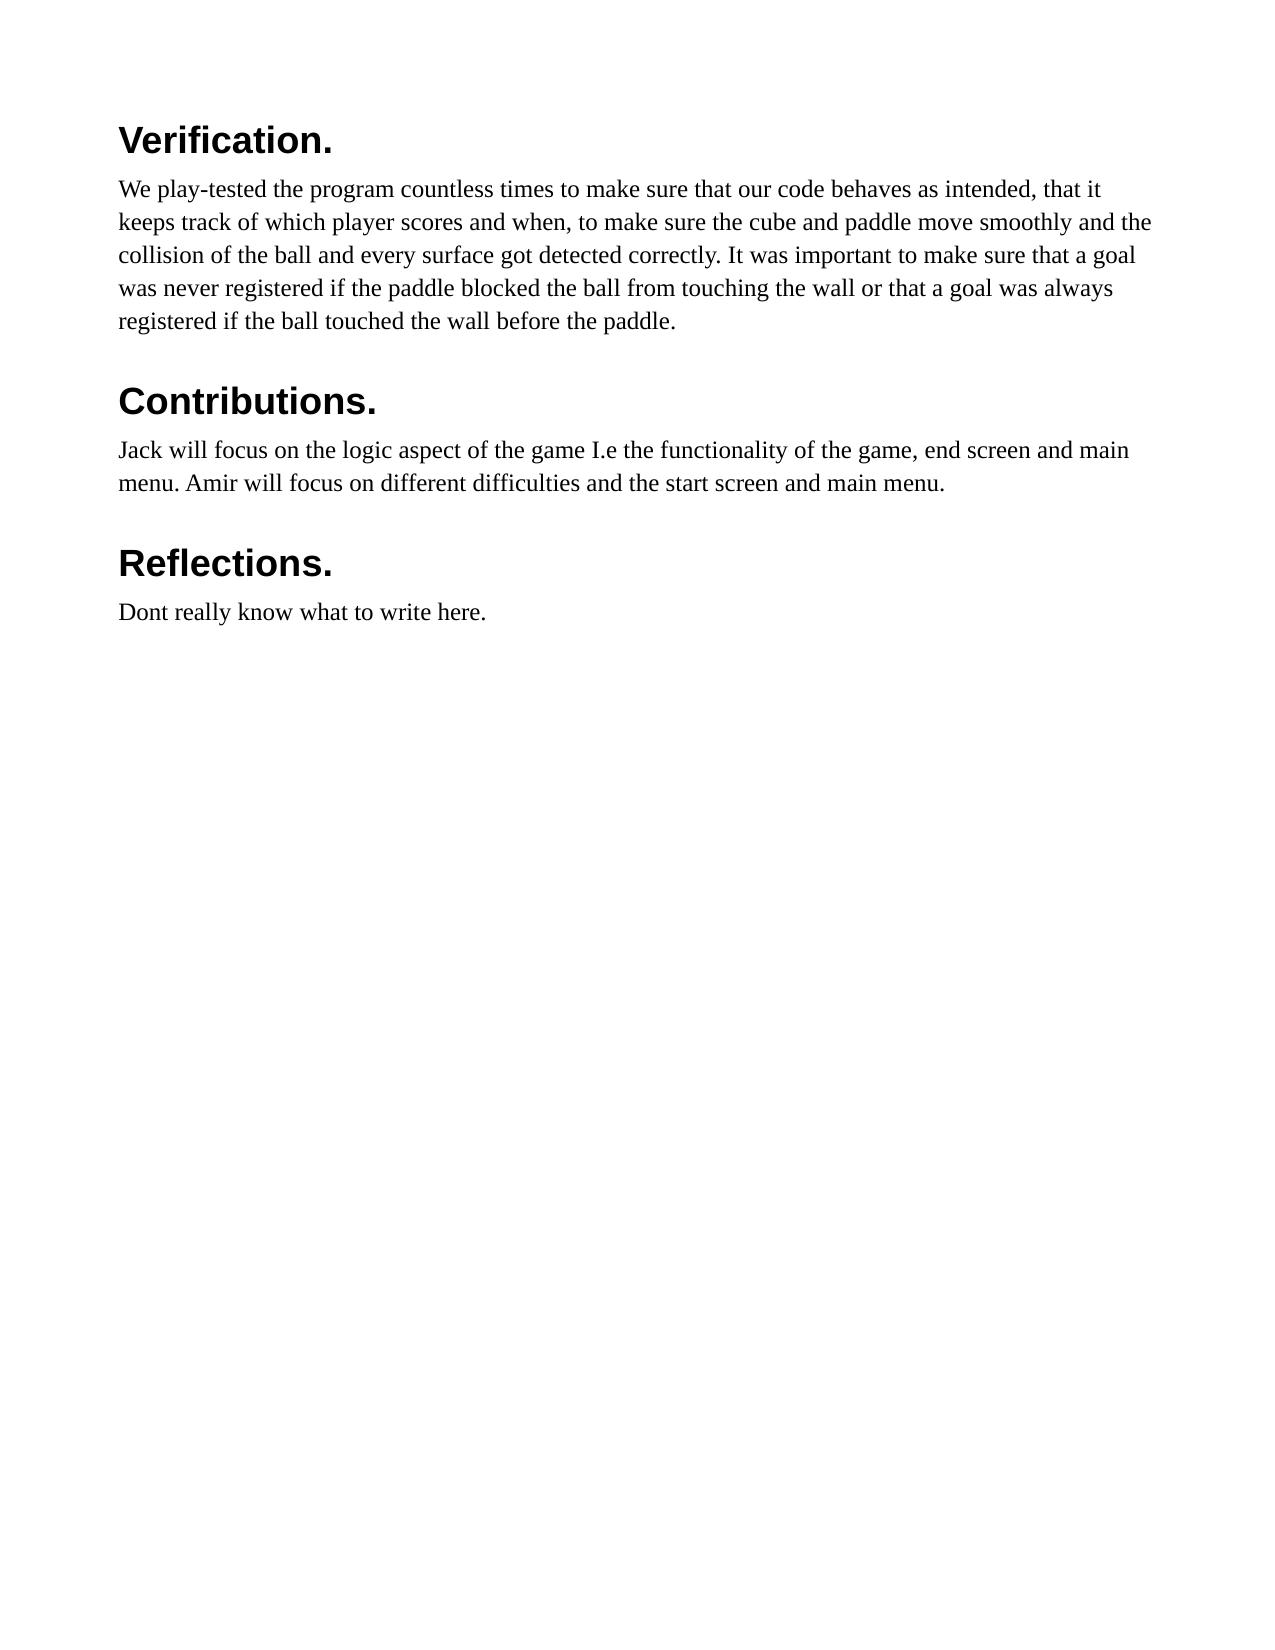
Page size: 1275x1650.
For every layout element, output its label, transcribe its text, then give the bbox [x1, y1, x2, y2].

subtitle Contributions. [118, 379, 1157, 423]
subtitle Reflections. [118, 541, 1157, 584]
text Jack will focus on the logic aspect of the game I.e the functionality of the game, end screen and main menu. Amir will focus on different difficulties and the start screen and main menu. [118, 435, 1157, 497]
subtitle Verification. [118, 118, 1157, 162]
text We play-tested the program countless times to make sure that our code behaves as intended, that it keeps track of which player scores and when, to make sure the cube and paddle move smoothly and the collision of the ball and every surface got detected correctly. It was important to make sure that a goal was never registered if the paddle blocked the ball from touching the wall or that a goal was always registered if the ball touched the wall before the paddle. [118, 174, 1157, 335]
text Dont really know what to write here. [118, 597, 1157, 626]
